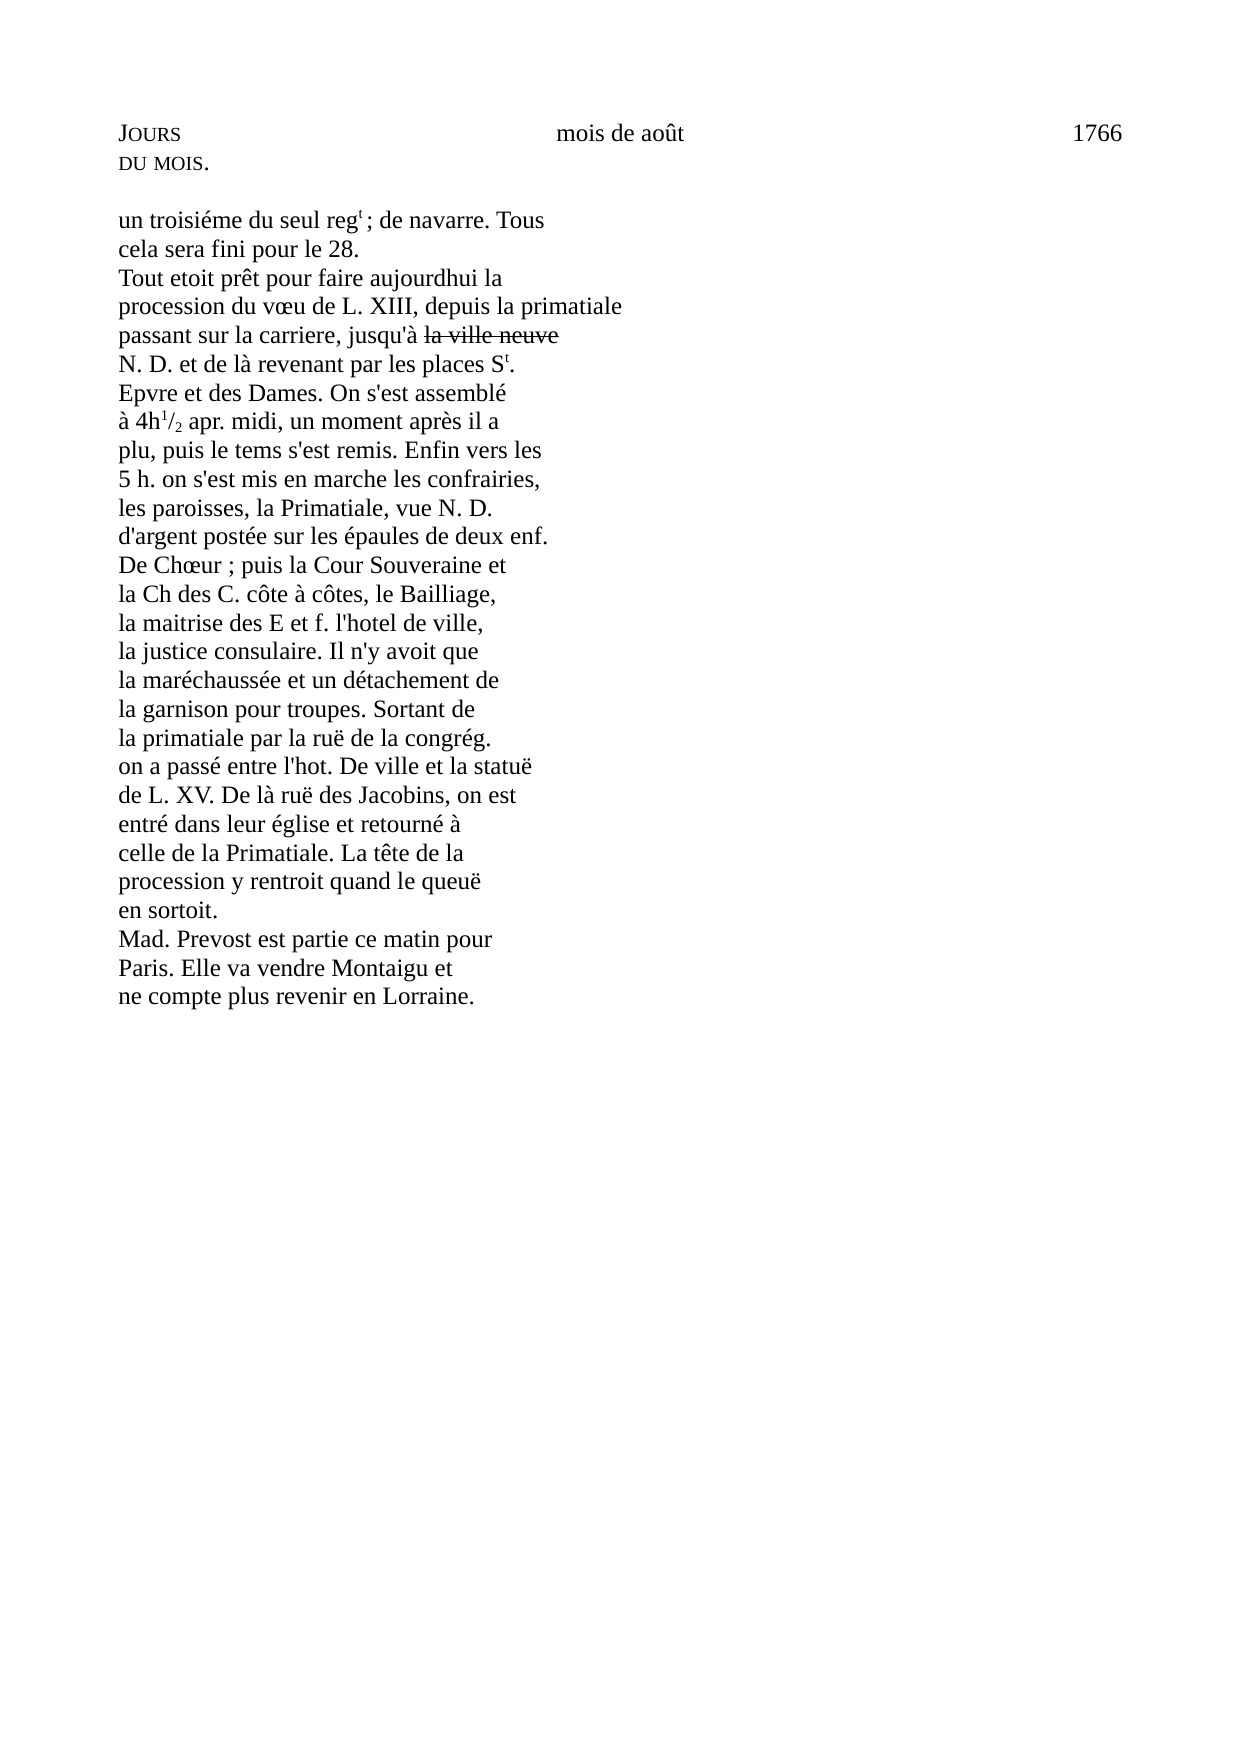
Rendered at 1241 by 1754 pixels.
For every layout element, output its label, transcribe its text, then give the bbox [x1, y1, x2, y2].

text Mad. Prevost est partie ce matin pour Paris. Elle va vendre Montaigu et ne compte plus revenir en Lorraine. [118, 924, 1122, 1010]
text Tout etoit prêt pour faire aujourdhui la procession du vœu de L. XIII, depuis la primatiale passant sur la carriere, jusqu'à la ville neuve N. D. et de là revenant par les places St. Epvre et des Dames. On s'est assemblé à 4h1/2 apr. midi, un moment après il a plu, puis le tems s'est remis. Enfin vers les 5 h. on s'est mis en marche les confrairies, les paroisses, la Primatiale, vue N. D. d'argent postée sur les épaules de deux enf. De Chœur ; puis la Cour Souveraine et la Ch des C. côte à côtes, le Bailliage, la maitrise des E et f. l'hotel de ville, la justice consulaire. Il n'y avoit que la maréchaussée et un détachement de la garnison pour troupes. Sortant de la primatiale par la ruë de la congrég. on a passé entre l'hot. De ville et la statuë de L. XV. De là ruë des Jacobins, on est entré dans leur église et retourné à celle de la Primatiale. La tête de la procession y rentroit quand le queuë en sortoit. [118, 263, 1122, 924]
text un troisiéme du seul regt ; de navarre. Tous cela sera fini pour le 28. [118, 205, 1122, 263]
